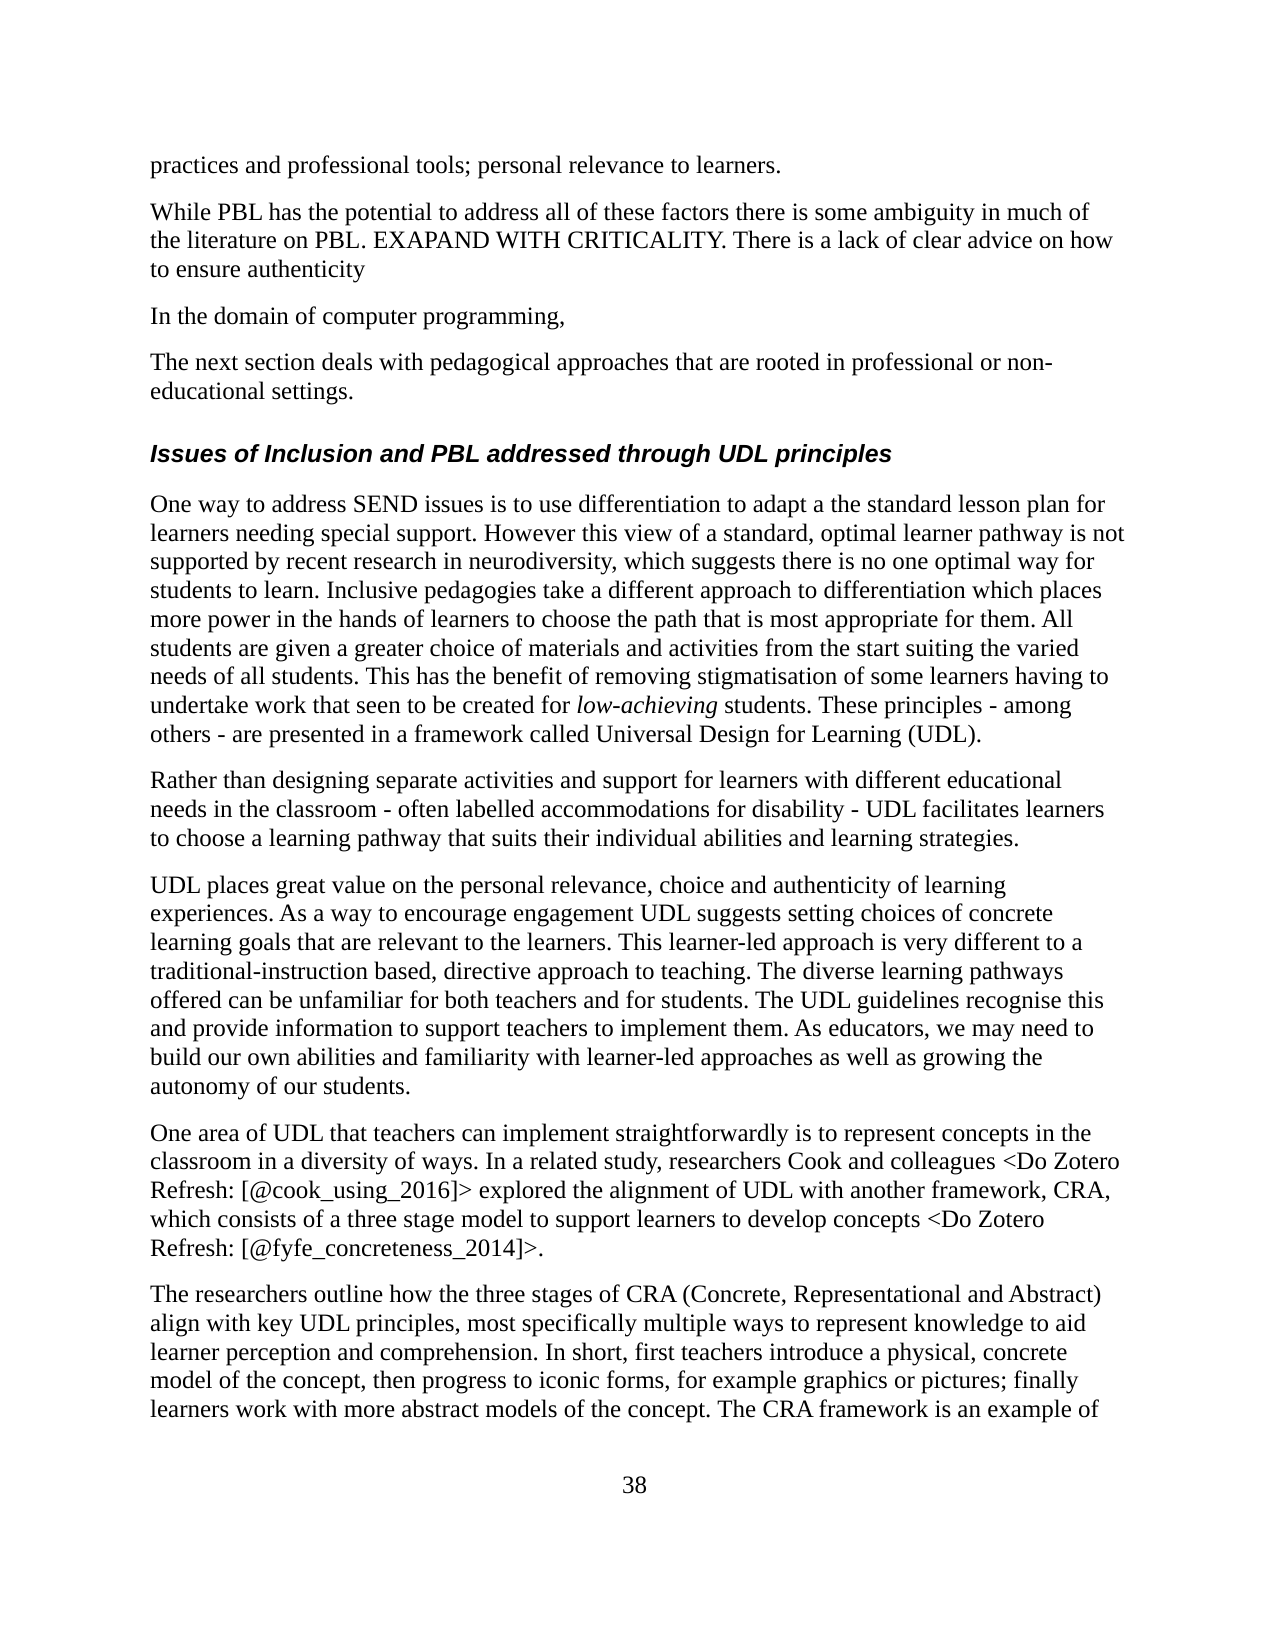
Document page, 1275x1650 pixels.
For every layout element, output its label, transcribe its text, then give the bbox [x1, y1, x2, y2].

text practices and professional tools; personal relevance to learners. [150, 150, 1125, 179]
text While PBL has the potential to address all of these factors there is some ambiguity in much of the literature on PBL. EXAPAND WITH CRITICALITY. There is a lack of clear advice on how to ensure authenticity [150, 197, 1125, 283]
text Rather than designing separate activities and support for learners with different educational needs in the classroom - often labelled accommodations for disability - UDL facilitates learners to choose a learning pathway that suits their individual abilities and learning strategies. [150, 766, 1125, 852]
text One area of UDL that teachers can implement straightforwardly is to represent concepts in the classroom in a diversity of ways. In a related study, researchers Cook and colleagues <Do Zotero Refresh: [@cook_using_2016]> explored the alignment of UDL with another framework, CRA, which consists of a three stage model to support learners to develop concepts <Do Zotero Refresh: [@fyfe_concreteness_2014]>. [150, 1118, 1125, 1261]
text One way to address SEND issues is to use differentiation to adapt a the standard lesson plan for learners needing special support. However this view of a standard, optimal learner pathway is not supported by recent research in neurodiversity, which suggests there is no one optimal way for students to learn. Inclusive pedagogies take a different approach to differentiation which places more power in the hands of learners to choose the path that is most appropriate for them. All students are given a greater choice of materials and activities from the start suiting the varied needs of all students. This has the benefit of removing stigmatisation of some learners having to undertake work that seen to be created for low-achieving students. These principles - among others - are presented in a framework called Universal Design for Learning (UDL). [150, 489, 1125, 748]
text The next section deals with pedagogical approaches that are rooted in professional or non-educational settings. [150, 347, 1125, 405]
text The researchers outline how the three stages of CRA (Concrete, Representational and Abstract) align with key UDL principles, most specifically multiple ways to represent knowledge to aid learner perception and comprehension. In short, first teachers introduce a physical, concrete model of the concept, then progress to iconic forms, for example graphics or pictures; finally learners work with more abstract models of the concept. The CRA framework is an example of [150, 1279, 1125, 1423]
subtitle Issues of Inclusion and PBL addressed through UDL principles [150, 439, 1125, 467]
text UDL places great value on the personal relevance, choice and authenticity of learning experiences. As a way to encourage engagement UDL suggests setting choices of concrete learning goals that are relevant to the learners. This learner-led approach is very different to a traditional-instruction based, directive approach to teaching. The diverse learning pathways offered can be unfamiliar for both teachers and for students. The UDL guidelines recognise this and provide information to support teachers to implement them. As educators, we may need to build our own abilities and familiarity with learner-led approaches as well as growing the autonomy of our students. [150, 870, 1125, 1100]
text In the domain of computer programming, [150, 301, 1125, 329]
